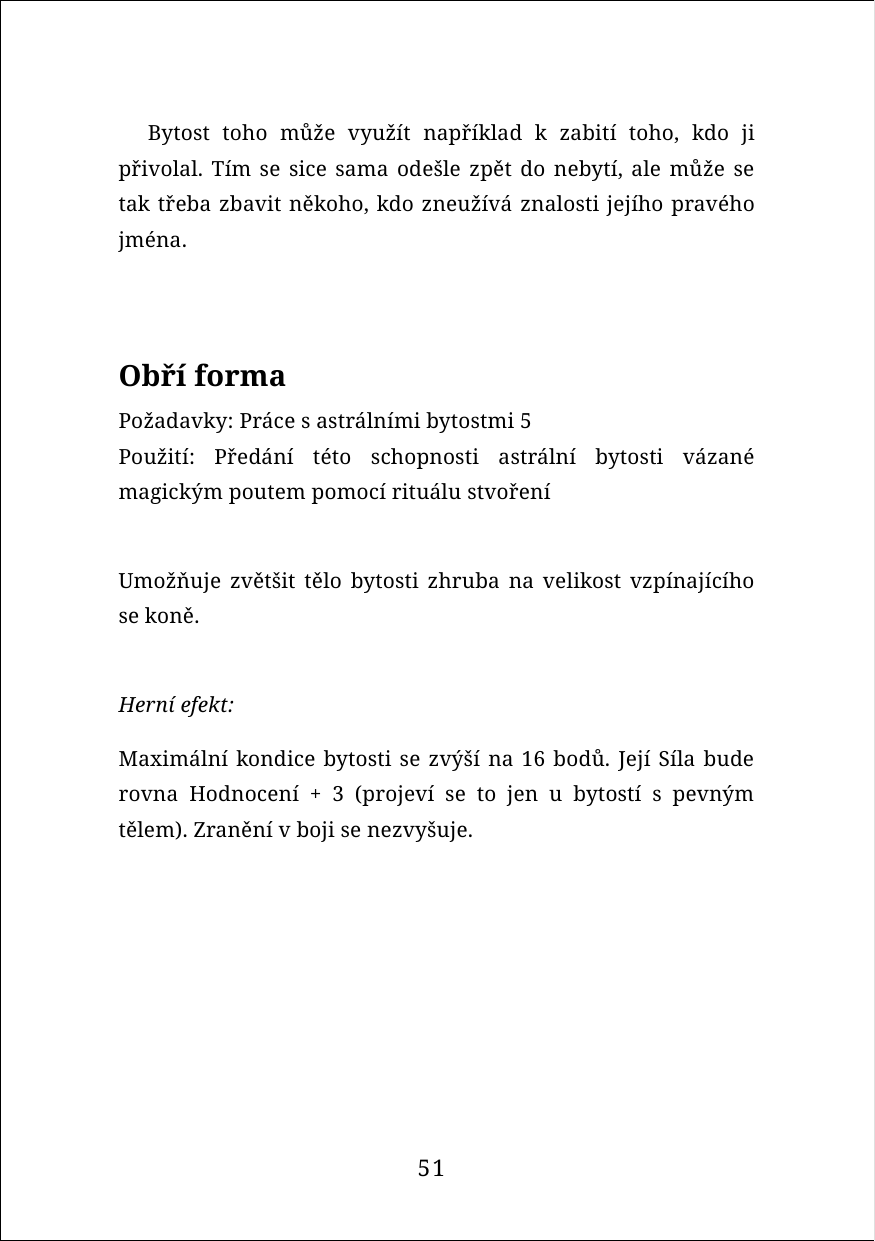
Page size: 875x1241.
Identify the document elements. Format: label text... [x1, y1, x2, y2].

text Umožňuje zvětšit tělo bytosti zhruba na velikost vzpínajícího se koně. [118, 566, 756, 666]
text Herní efekt: [118, 690, 756, 719]
text Maximální kondice bytosti se zvýší na 16 bodů. Její Síla bude rovna Hodnocení + 3 (projeví se to jen u bytostí s pevným tělem). Zranění v boji se nezvyšuje. [118, 744, 756, 843]
text Bytost toho může využít například k zabití toho, kdo ji přivolal. Tím se sice sama odešle zpět do nebytí, ale může se tak třeba zbavit někoho, kdo zneužívá znalosti jejího pravého jména. [118, 118, 756, 253]
text Požadavky: Práce s astrálními bytostmi 5 Použití: Předání této schopnosti astrální bytosti vázané magickým poutem pomocí rituálu stvoření [118, 406, 756, 541]
subtitle Obří forma [118, 355, 756, 394]
